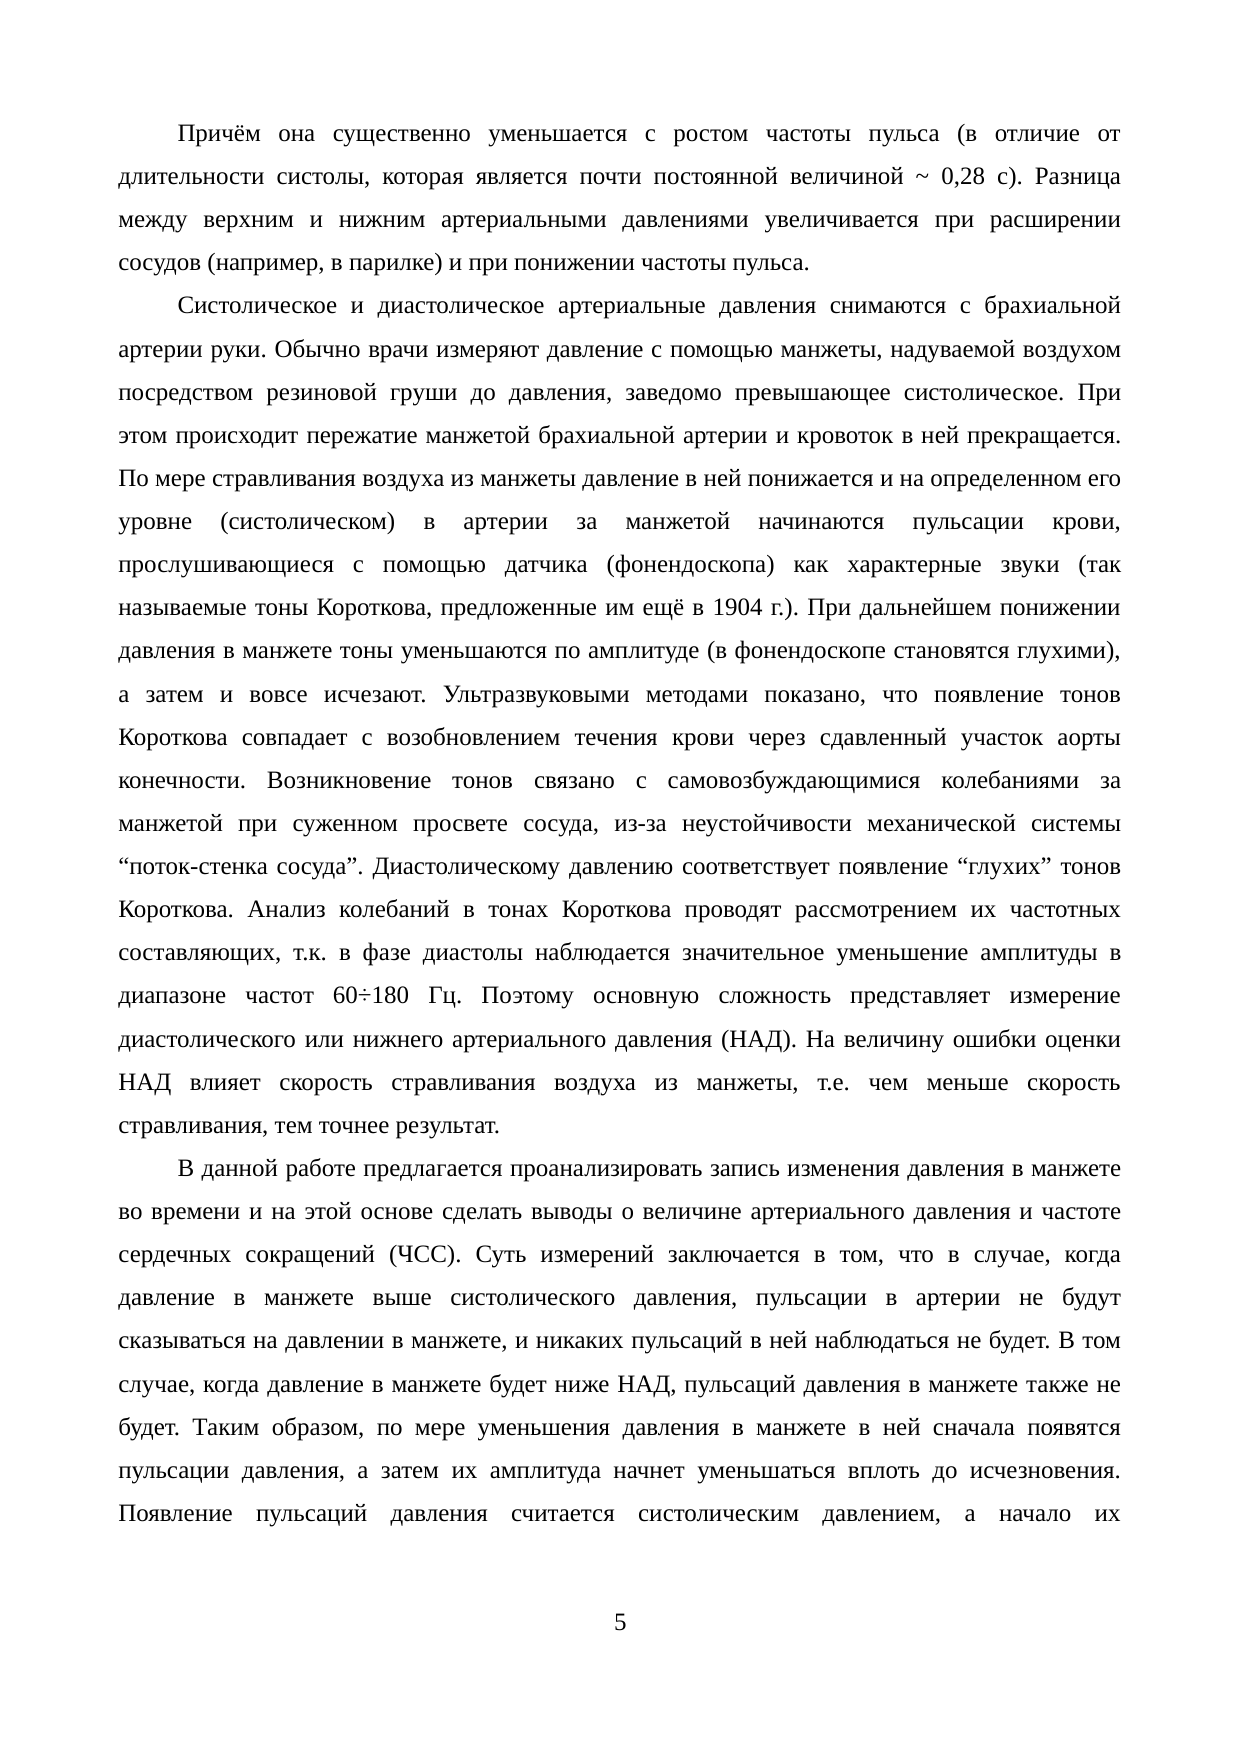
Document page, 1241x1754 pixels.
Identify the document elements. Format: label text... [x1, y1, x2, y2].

text Систолическое и диастолическое артериальные давления снимаются с брахиальной артерии руки. Обычно врачи измеряют давление с помощью манжеты, надуваемой воздухом посредством резиновой груши до давления, заведомо превышающее систолическое. При этом происходит пережатие манжетой брахиальной артерии и кровоток в ней прекращается. По мере стравливания воздуха из манжеты давление в ней понижается и на определенном его уровне (систолическом) в артерии за манжетой начинаются пульсации крови, прослушивающиеся с помощью датчика (фонендоскопа) как характерные звуки (так называемые тоны Короткова, предложенные им ещё в 1904 г.). При дальнейшем понижении давления в манжете тоны уменьшаются по амплитуде (в фонендоскопе становятся глухими), а затем и вовсе исчезают. Ультразвуковыми методами показано, что появление тонов Короткова совпадает с возобновлением течения крови через сдавленный участок аорты конечности. Возникновение тонов связано с самовозбуждающимися колебаниями за манжетой при суженном просвете сосуда, из-за неустойчивости механической системы “поток-стенка сосуда”. Диастолическому давлению соответствует появление “глухих” тонов Короткова. Анализ колебаний в тонах Короткова проводят рассмотрением их частотных составляющих, т.к. в фазе диастолы наблюдается значительное уменьшение амплитуды в диапазоне частот 60÷180 Гц. Поэтому основную сложность представляет измерение диастолического или нижнего артериального давления (НАД). На величину ошибки оценки НАД влияет скорость стравливания воздуха из манжеты, т.е. чем меньше скорость стравливания, тем точнее результат. [118, 291, 1122, 1139]
text Причём она существенно уменьшается с ростом частоты пульса (в отличие от длительности систолы, которая является почти постоянной величиной ~ 0,28 с). Разница между верхним и нижним артериальными давлениями увеличивается при расширении сосудов (например, в парилке) и при понижении частоты пульса. [118, 118, 1122, 276]
text В данной работе предлагается проанализировать запись изменения давления в манжете во времени и на этой основе сделать выводы о величине артериального давления и частоте сердечных сокращений (ЧСС). Суть измерений заключается в том, что в случае, когда давление в манжете выше систолического давления, пульсации в артерии не будут сказываться на давлении в манжете, и никаких пульсаций в ней наблюдаться не будет. В том случае, когда давление в манжете будет ниже НАД, пульсаций давления в манжете также не будет. Таким образом, по мере уменьшения давления в манжете в ней сначала появятся пульсации давления, а затем их амплитуда начнет уменьшаться вплоть до исчезновения. Появление пульсаций давления считается систолическим давлением, а начало их [118, 1153, 1122, 1527]
